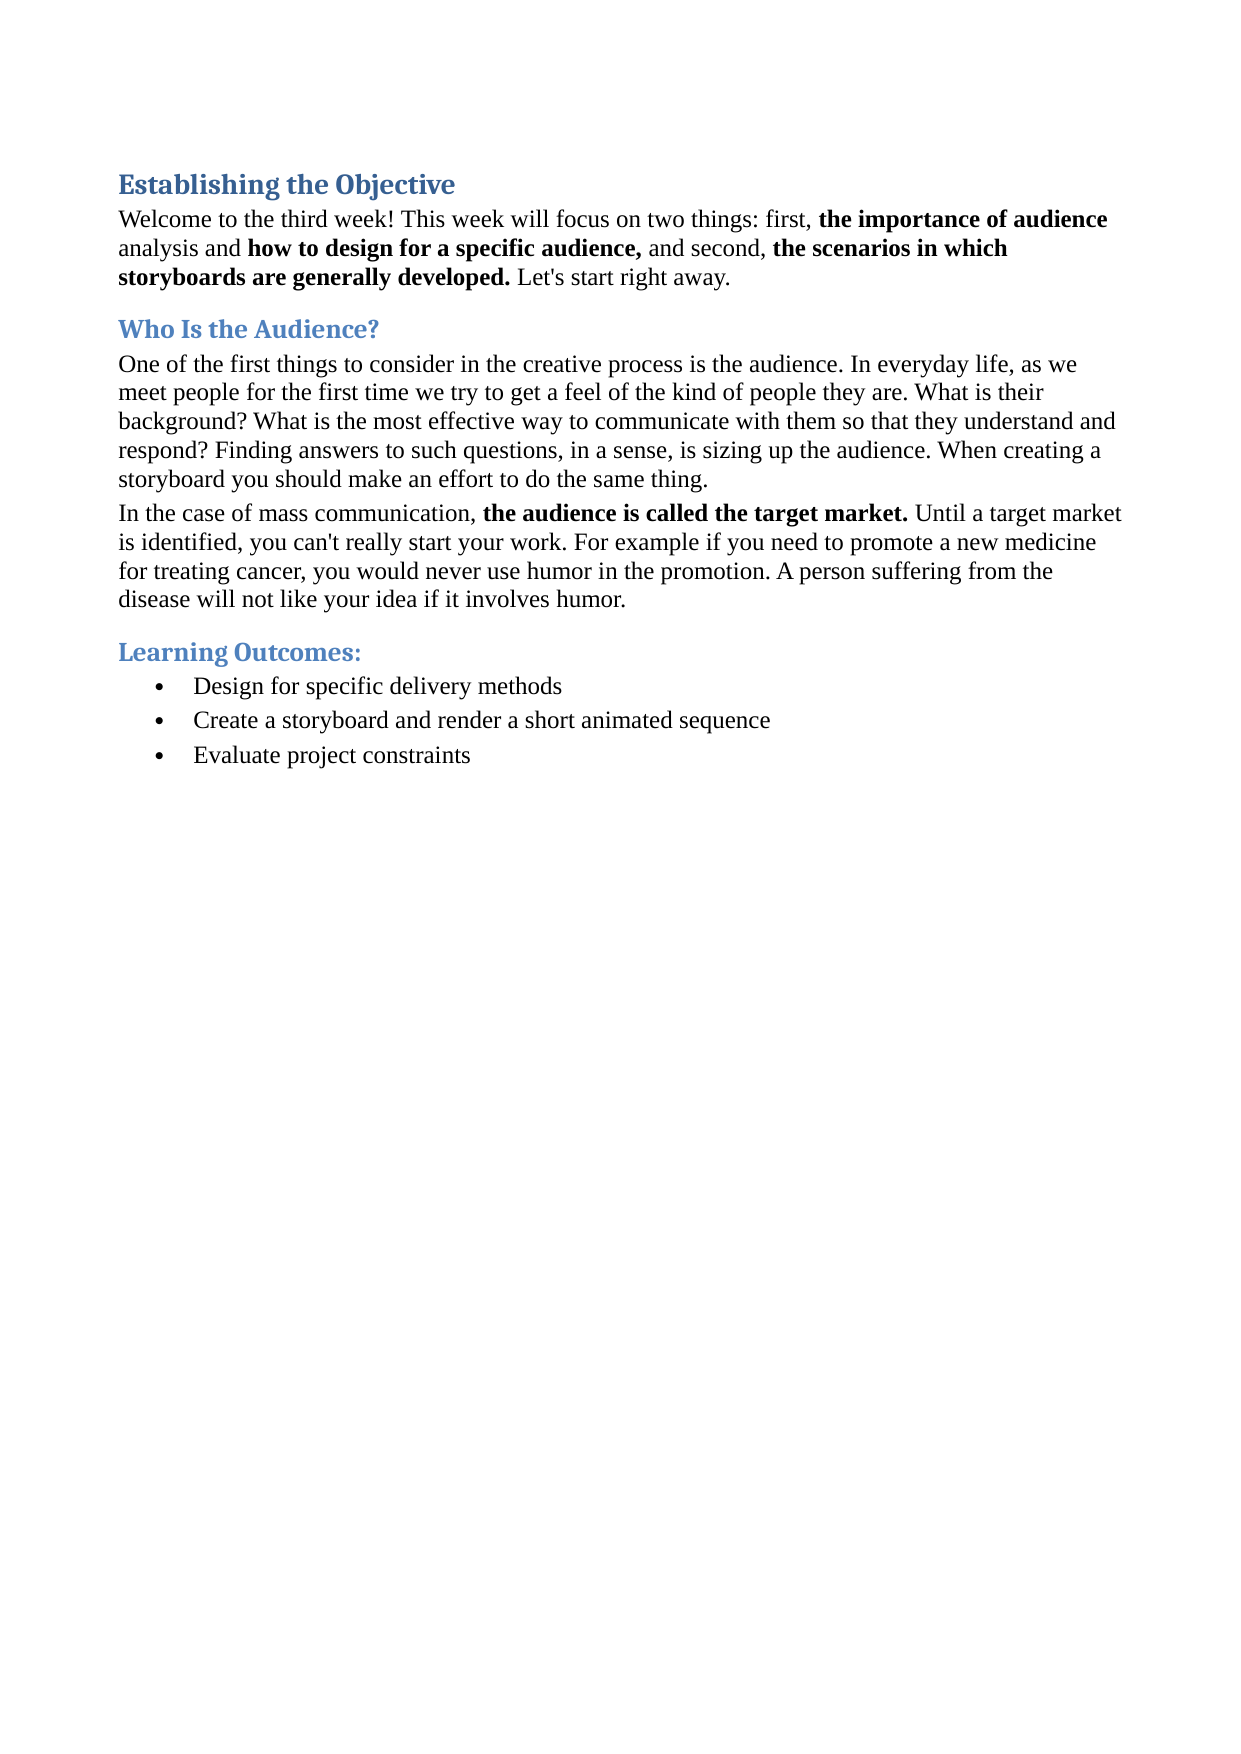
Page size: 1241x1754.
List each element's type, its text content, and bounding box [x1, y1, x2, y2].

list Design for specific delivery methods [156, 671, 1122, 700]
list Create a storyboard and render a short animated sequence [156, 706, 1122, 734]
list Evaluate project constraints [156, 740, 1122, 769]
subtitle Establishing the Objective [118, 168, 1122, 202]
subtitle Learning Outcomes: [118, 637, 1122, 668]
subtitle Who Is the Audience? [118, 314, 1122, 346]
text One of the first things to consider in the creative process is the audience. In everyday life, as we meet people for the first time we try to get a feel of the kind of people they are. What is their background? What is the most effective way to communicate with them so that they understand and respond? Finding answers to such questions, in a sense, is sizing up the audience. When creating a storyboard you should make an effort to do the same thing. [118, 349, 1122, 492]
text Welcome to the third week! This week will focus on two things: first, the importance of audience analysis and how to design for a specific audience, and second, the scenarios in which storyboards are generally developed. Let's start right away. [118, 204, 1122, 291]
text In the case of mass communication, the audience is called the target market. Until a target market is identified, you can't really start your work. For example if you need to promote a new medicine for treating cancer, you would never use humor in the promotion. A person suffering from the disease will not like your idea if it involves humor. [118, 498, 1122, 613]
